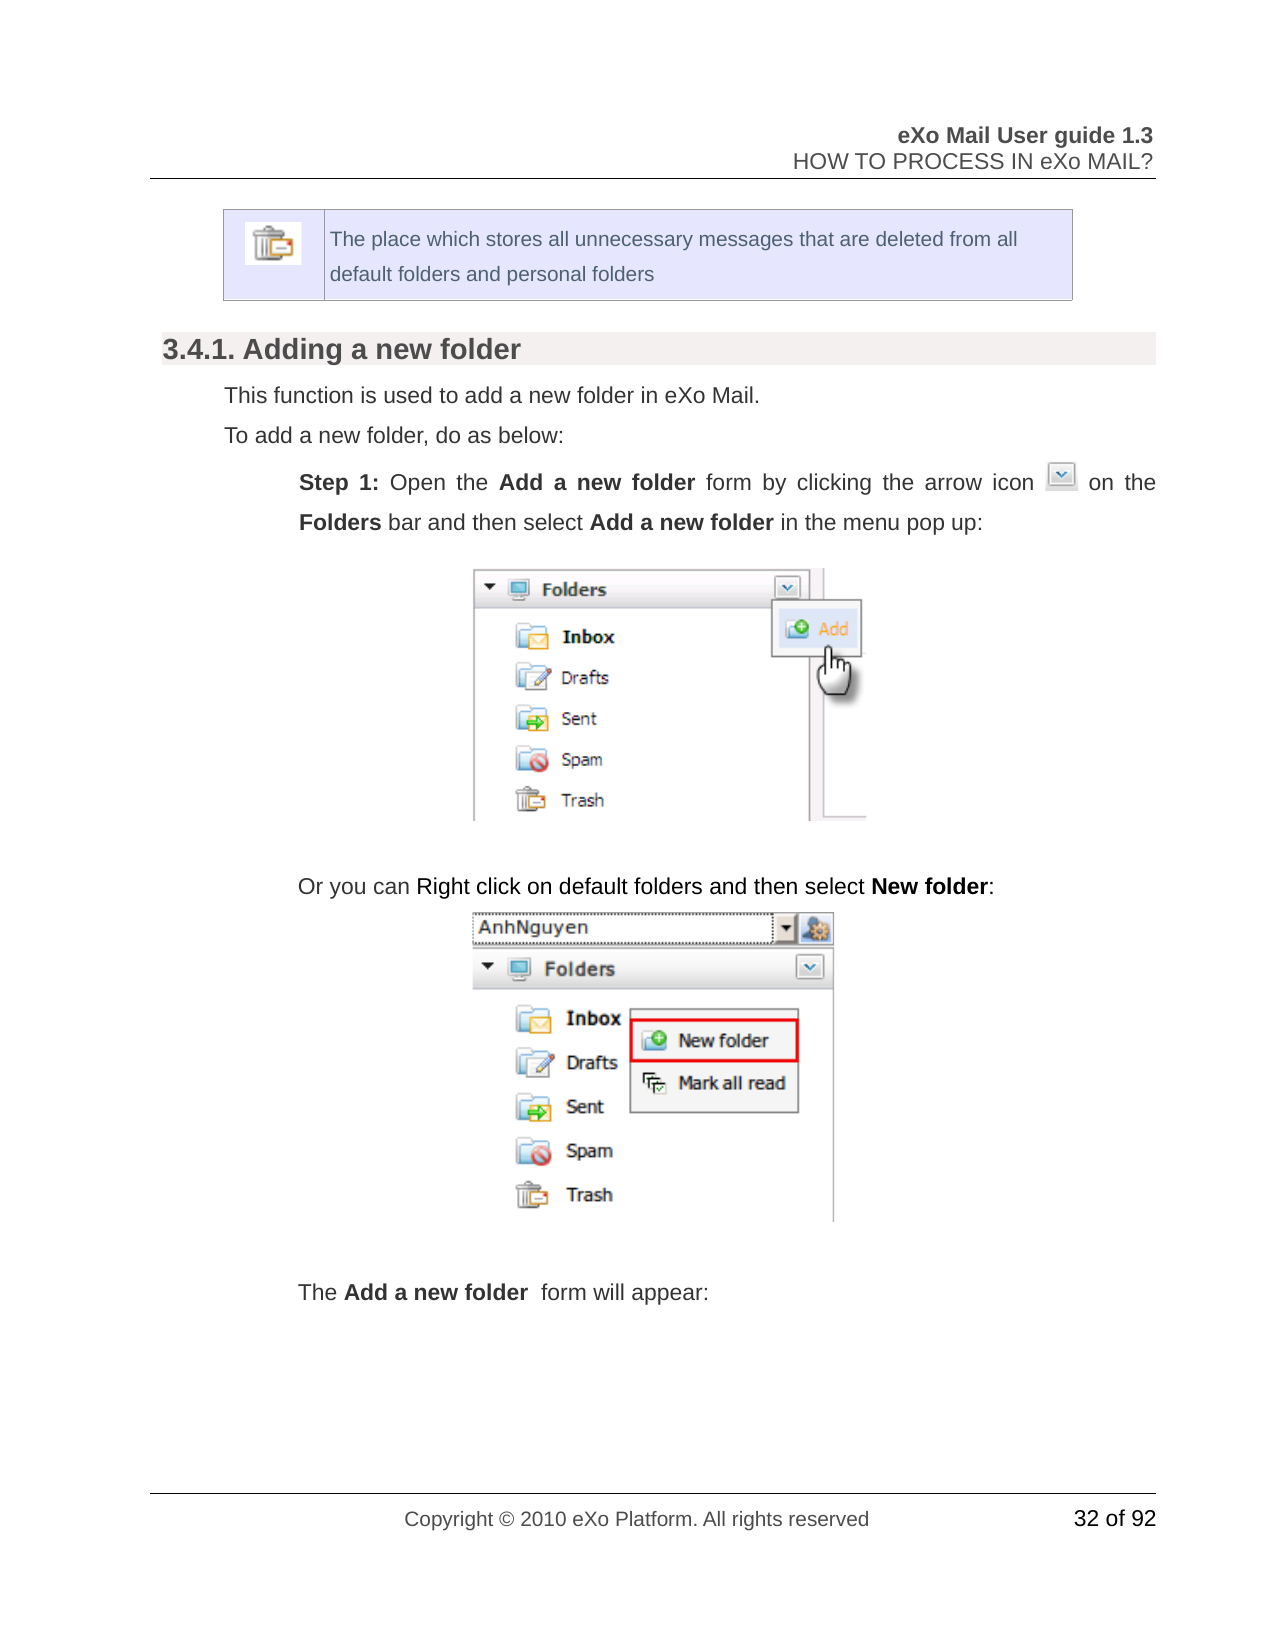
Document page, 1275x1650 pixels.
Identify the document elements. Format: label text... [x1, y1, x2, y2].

text The Add a new folder form will appear: [298, 1279, 1156, 1306]
list Step 1: Open the Add a new folder form by clicking the arrow icon on the Folders bar and then select Add a new folder in the menu pop up: [261, 461, 1156, 535]
table_cell [224, 223, 324, 299]
picture [472, 568, 867, 821]
table_cell [224, 210, 324, 222]
table_cell The place which stores all unnecessary messages that are deleted from all default folders and personal folders [325, 210, 1072, 299]
picture [245, 222, 302, 265]
text This function is used to add a new folder in eXo Mail. [224, 382, 1156, 408]
picture [1045, 461, 1079, 491]
subtitle Adding a new folder [162, 332, 1156, 365]
text Or you can Right click on default folders and then select New folder: [298, 873, 1156, 899]
picture [472, 912, 835, 1222]
text To add a new folder, do as below: [224, 422, 1156, 448]
